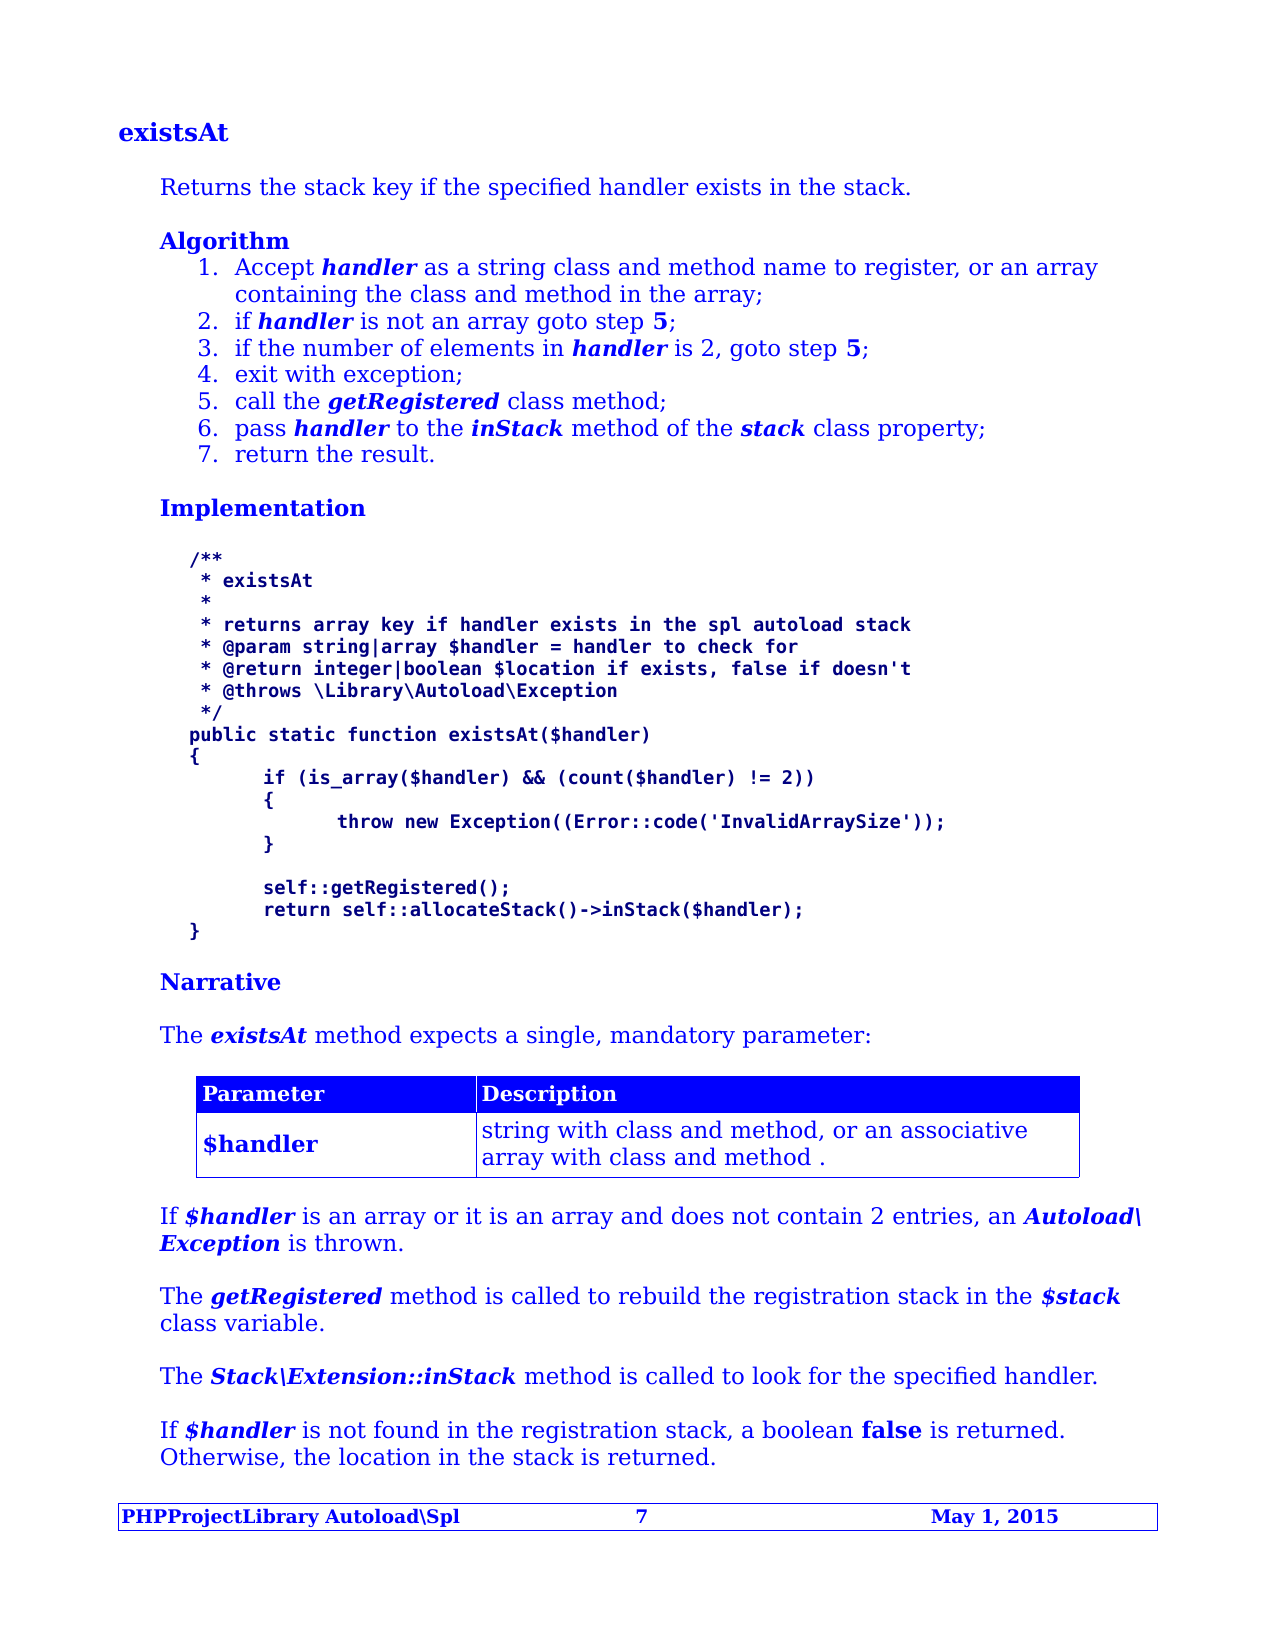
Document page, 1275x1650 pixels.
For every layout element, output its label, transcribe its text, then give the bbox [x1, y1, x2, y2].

text If $handler is not found in the registration stack, a boolean false is returned. Otherwise, the location in the stack is returned. [159, 1417, 1157, 1471]
list } [189, 920, 1157, 942]
list * @return integer|boolean $location if exists, false if doesn't [189, 658, 1157, 680]
list exit with exception; [197, 362, 1157, 388]
title existsAt [118, 118, 1157, 147]
text Algorithm [159, 227, 1157, 254]
list self::getRegistered(); [189, 877, 1157, 898]
text Implementation [159, 495, 1157, 522]
list return the result. [197, 442, 1157, 468]
list /** [189, 548, 1157, 570]
list return self::allocateStack()->inStack($handler); [189, 898, 1157, 920]
list * @param string|array $handler = handler to check for [189, 636, 1157, 658]
list if (is_array($handler) && (count($handler) != 2)) [189, 767, 1157, 789]
list Accept handler as a string class and method name to register, or an array containing the class and method in the array; [197, 254, 1157, 308]
text Narrative [159, 969, 1157, 996]
list * returns array key if handler exists in the spl autoload stack [189, 614, 1157, 636]
list { [189, 789, 1157, 811]
text The existsAt method expects a single, mandatory parameter: [159, 1022, 1157, 1049]
list * existsAt [189, 570, 1157, 592]
list */ [189, 702, 1157, 723]
list public static function existsAt($handler) [189, 723, 1157, 745]
text The getRegistered method is called to rebuild the registration stack in the $stack class variable. [159, 1283, 1157, 1337]
text Returns the stack key if the specified handler exists in the stack. [159, 174, 1157, 201]
list if the number of elements in handler is 2, goto step 5; [197, 335, 1157, 362]
table_cell $handler [197, 1113, 476, 1177]
list { [189, 745, 1157, 767]
list if handler is not an array goto step 5; [197, 308, 1157, 335]
table_header Description [477, 1077, 1079, 1112]
list throw new Exception((Error::code('InvalidArraySize')); [189, 811, 1157, 833]
list call the getRegistered class method; [197, 388, 1157, 415]
text The Stack\Extension::inStack method is called to look for the specified handler. [159, 1363, 1157, 1390]
text If $handler is an array or it is an array and does not contain 2 entries, an Autoload\Exception is thrown. [159, 1203, 1157, 1257]
list * [189, 592, 1157, 614]
table_header Parameter [197, 1077, 476, 1112]
list * @throws \Library\Autoload\Exception [189, 680, 1157, 702]
list pass handler to the inStack method of the stack class property; [197, 415, 1157, 442]
table_cell string with class and method, or an associative array with class and method . [477, 1113, 1079, 1177]
list } [189, 833, 1157, 855]
